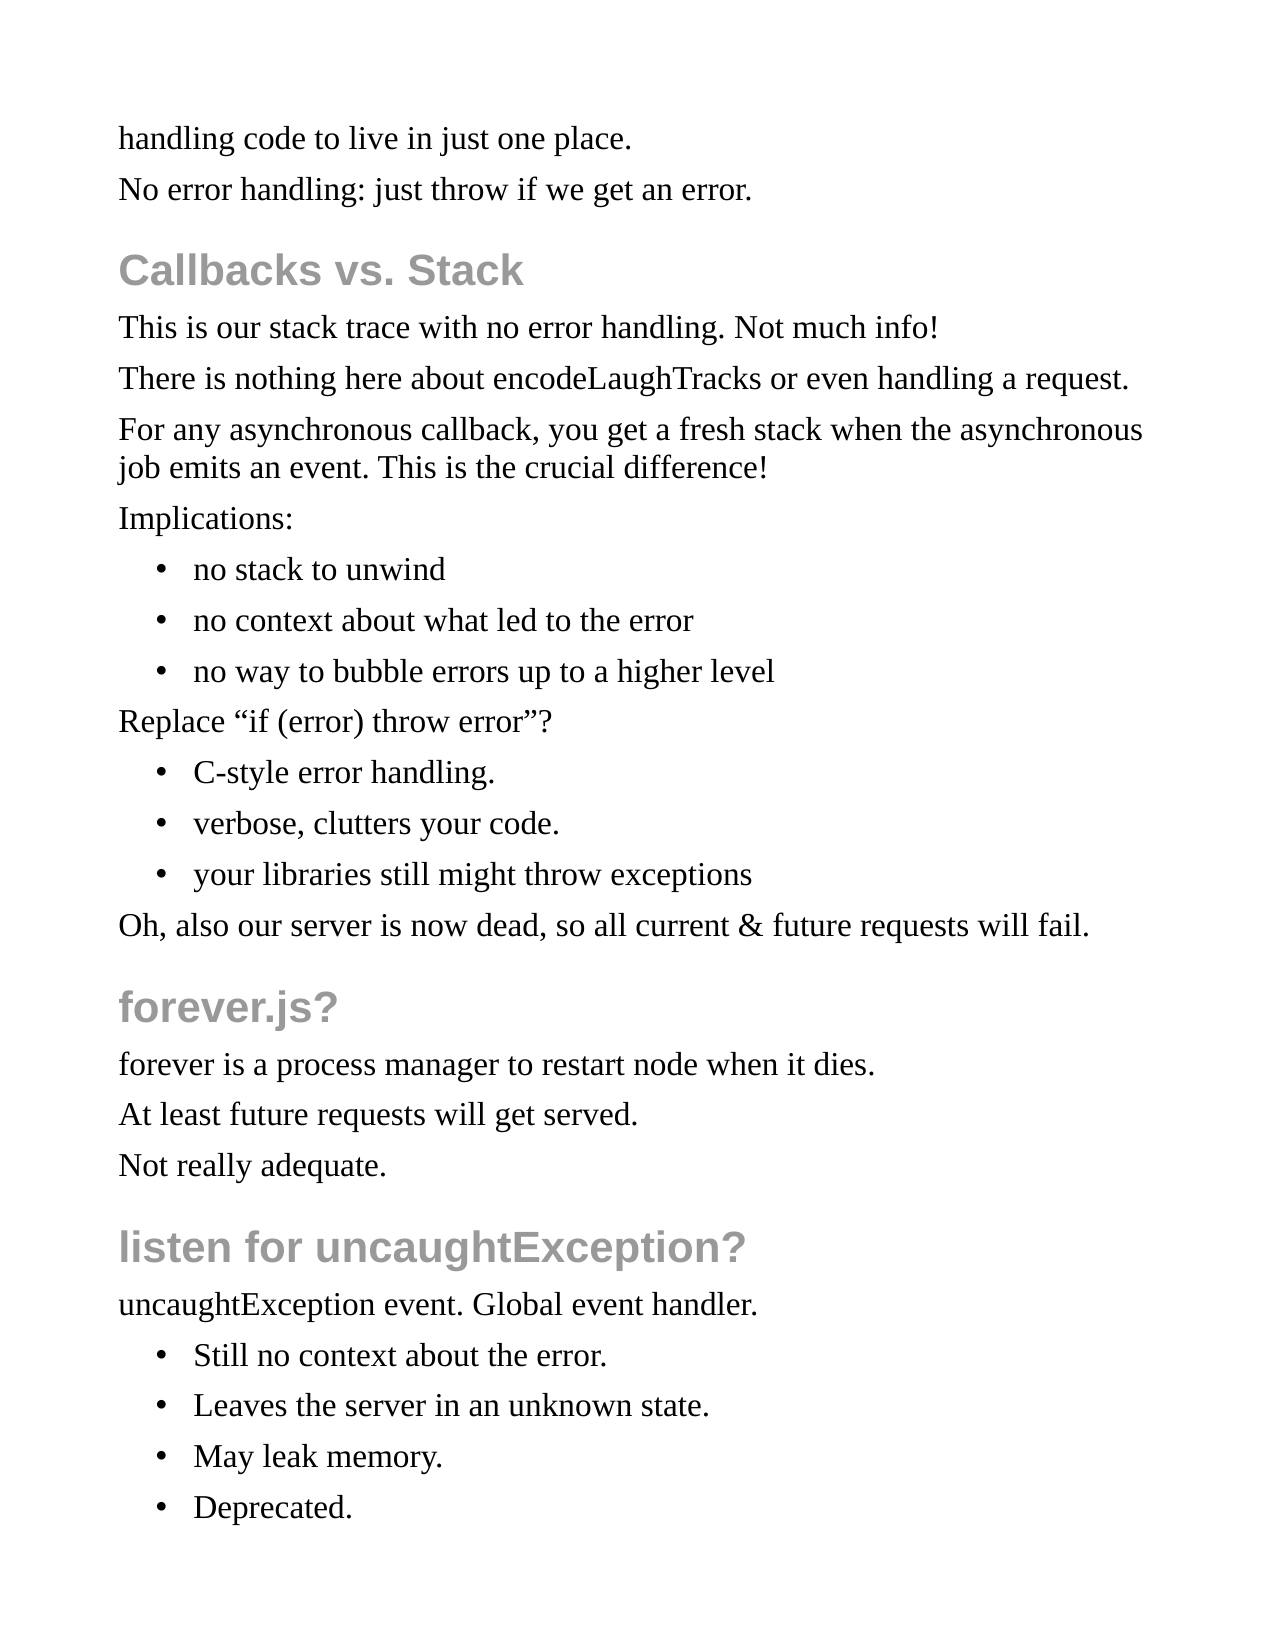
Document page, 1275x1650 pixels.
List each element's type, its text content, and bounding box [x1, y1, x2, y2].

text forever is a process manager to restart node when it dies. [118, 1044, 1157, 1082]
list May leak memory. [156, 1437, 1157, 1475]
list no way to bubble errors up to a higher level [156, 651, 1157, 689]
list no stack to unwind [156, 549, 1157, 588]
text At least future requests will get served. [118, 1094, 1157, 1133]
text Replace “if (error) throw error”? [118, 702, 1157, 740]
text uncaughtException event. Global event handler. [118, 1284, 1157, 1322]
text Implications: [118, 498, 1157, 537]
subtitle Callbacks vs. Stack [118, 245, 1157, 295]
text For any asynchronous callback, you get a fresh stack when the asynchronous job emits an event. This is the crucial difference! [118, 409, 1157, 486]
list Still no context about the error. [156, 1335, 1157, 1373]
list Deprecated. [156, 1487, 1157, 1526]
list no context about what led to the error [156, 600, 1157, 638]
list your libraries still might throw exceptions [156, 854, 1157, 893]
subtitle listen for uncaughtException? [118, 1221, 1157, 1272]
text There is nothing here about encodeLaughTracks or even handling a request. [118, 358, 1157, 397]
text Oh, also our server is now dead, so all current & future requests will fail. [118, 905, 1157, 943]
text This is our stack trace with no error handling. Not much info! [118, 308, 1157, 346]
text handling code to live in just one place. [118, 118, 1157, 156]
text No error handling: just throw if we get an error. [118, 169, 1157, 207]
text Not really adequate. [118, 1145, 1157, 1184]
list C-style error handling. [156, 753, 1157, 791]
subtitle forever.js? [118, 981, 1157, 1031]
list verbose, clutters your code. [156, 803, 1157, 842]
list Leaves the server in an unknown state. [156, 1386, 1157, 1424]
